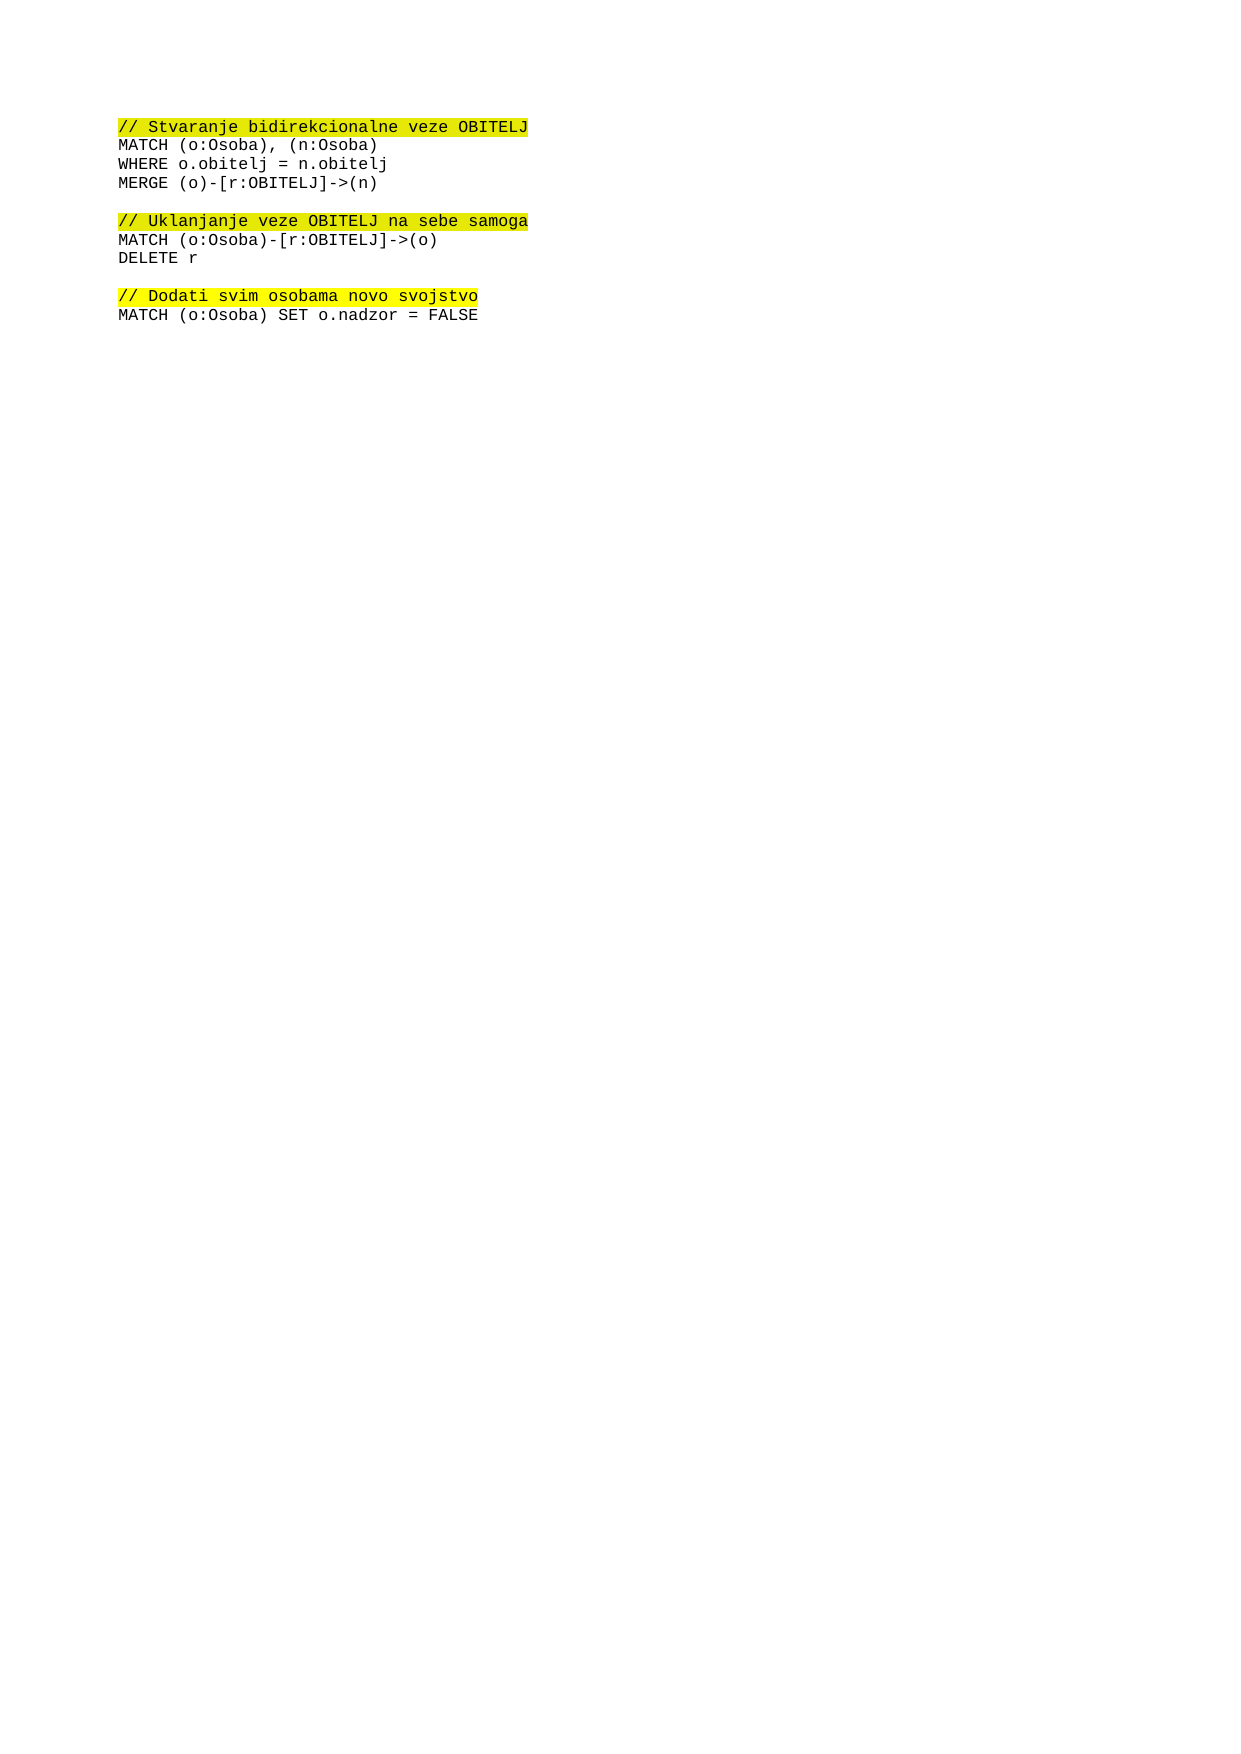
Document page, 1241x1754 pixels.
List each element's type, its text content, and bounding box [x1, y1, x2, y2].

text // Uklanjanje veze OBITELJ na sebe samoga [118, 212, 1122, 231]
text MERGE (o)-[r:OBITELJ]->(n) [118, 175, 1122, 193]
text MATCH (o:Osoba) SET o.nadzor = FALSE [118, 307, 1122, 326]
text WHERE o.obitelj = n.obitelj [118, 156, 1122, 175]
text // Dodati svim osobama novo svojstvo [118, 288, 1122, 307]
text // Stvaranje bidirekcionalne veze OBITELJ [118, 118, 1122, 137]
text DELETE r [118, 250, 1122, 269]
text MATCH (o:Osoba)-[r:OBITELJ]->(o) [118, 231, 1122, 250]
text MATCH (o:Osoba), (n:Osoba) [118, 137, 1122, 156]
